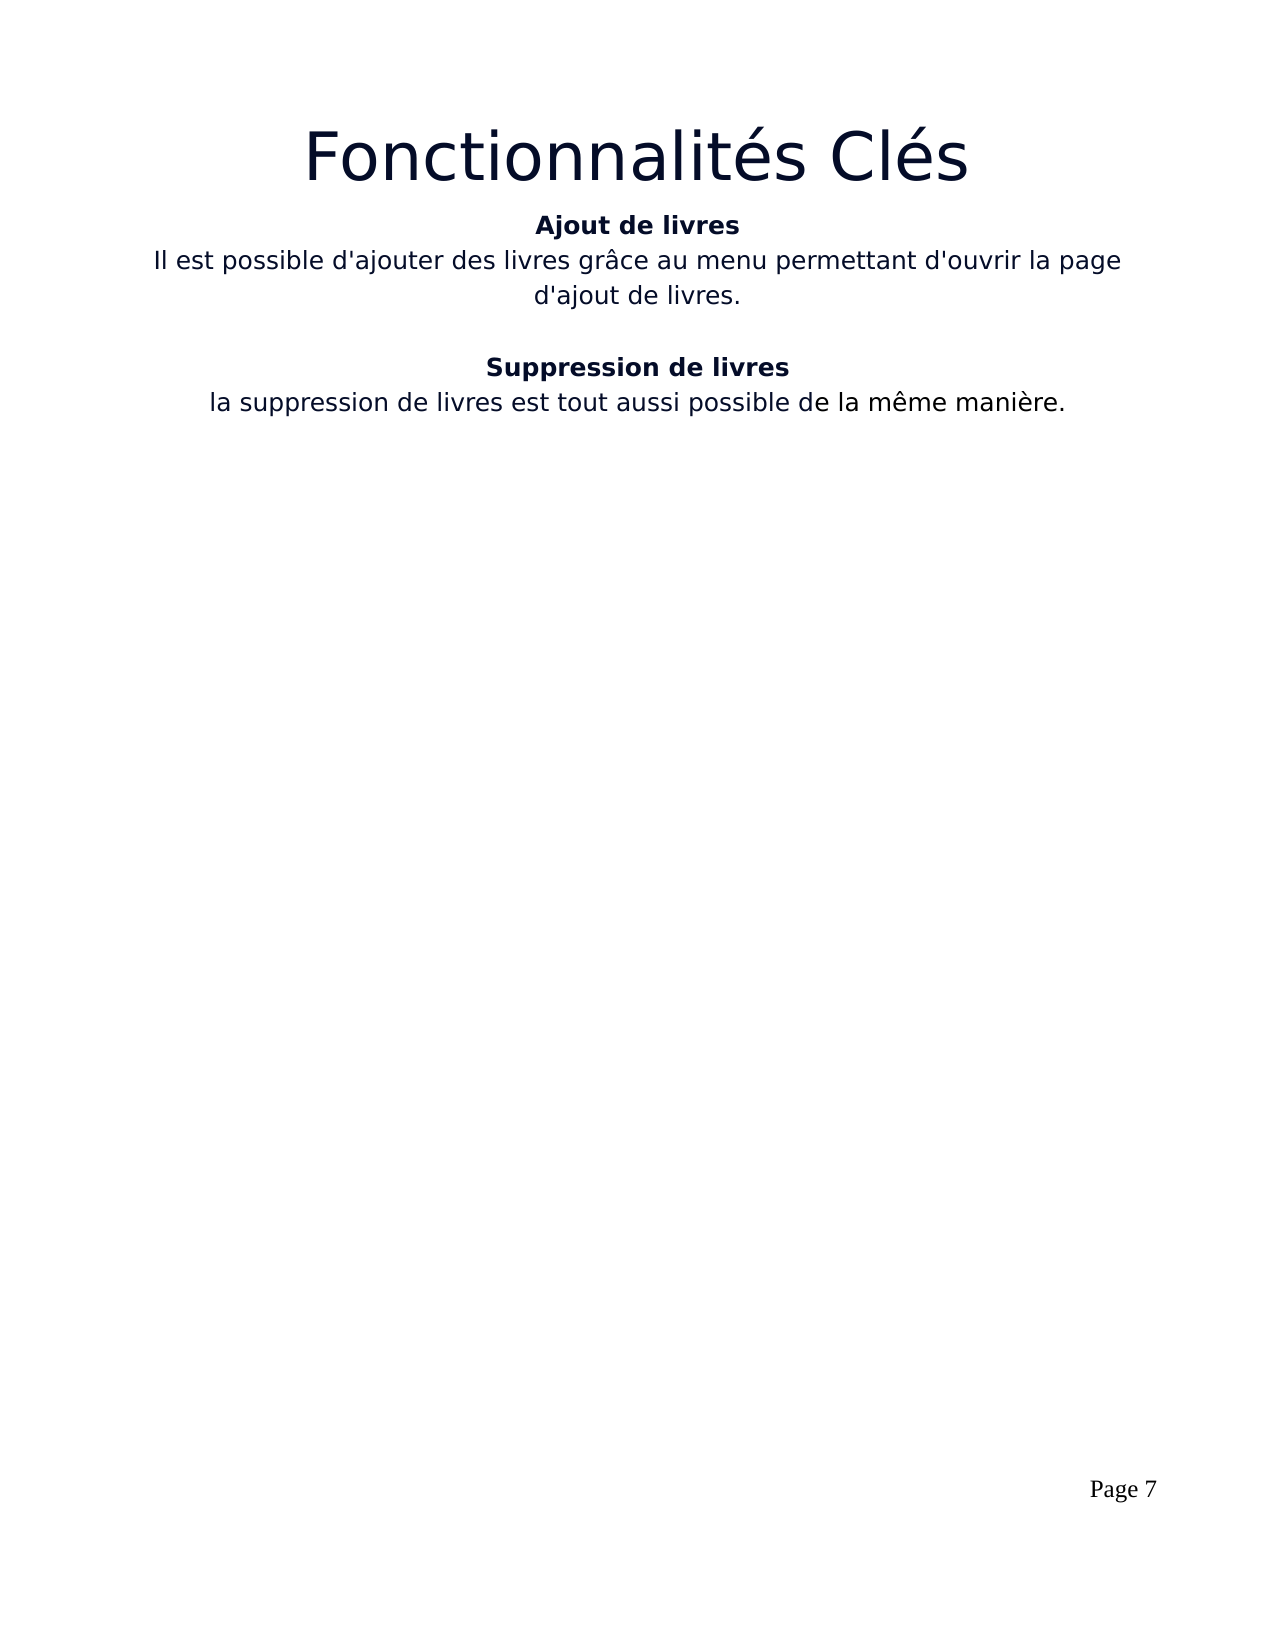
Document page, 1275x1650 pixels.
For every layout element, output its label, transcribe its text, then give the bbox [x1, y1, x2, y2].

text Suppression de livres [118, 353, 1157, 382]
text Il est possible d'ajouter des livres grâce au menu permettant d'ouvrir la page d'ajout de livres. [118, 246, 1157, 310]
text Fonctionnalités Clés [118, 118, 1157, 196]
text Ajout de livres [118, 211, 1157, 240]
text la suppression de livres est tout aussi possible de la même manière. [118, 388, 1157, 417]
